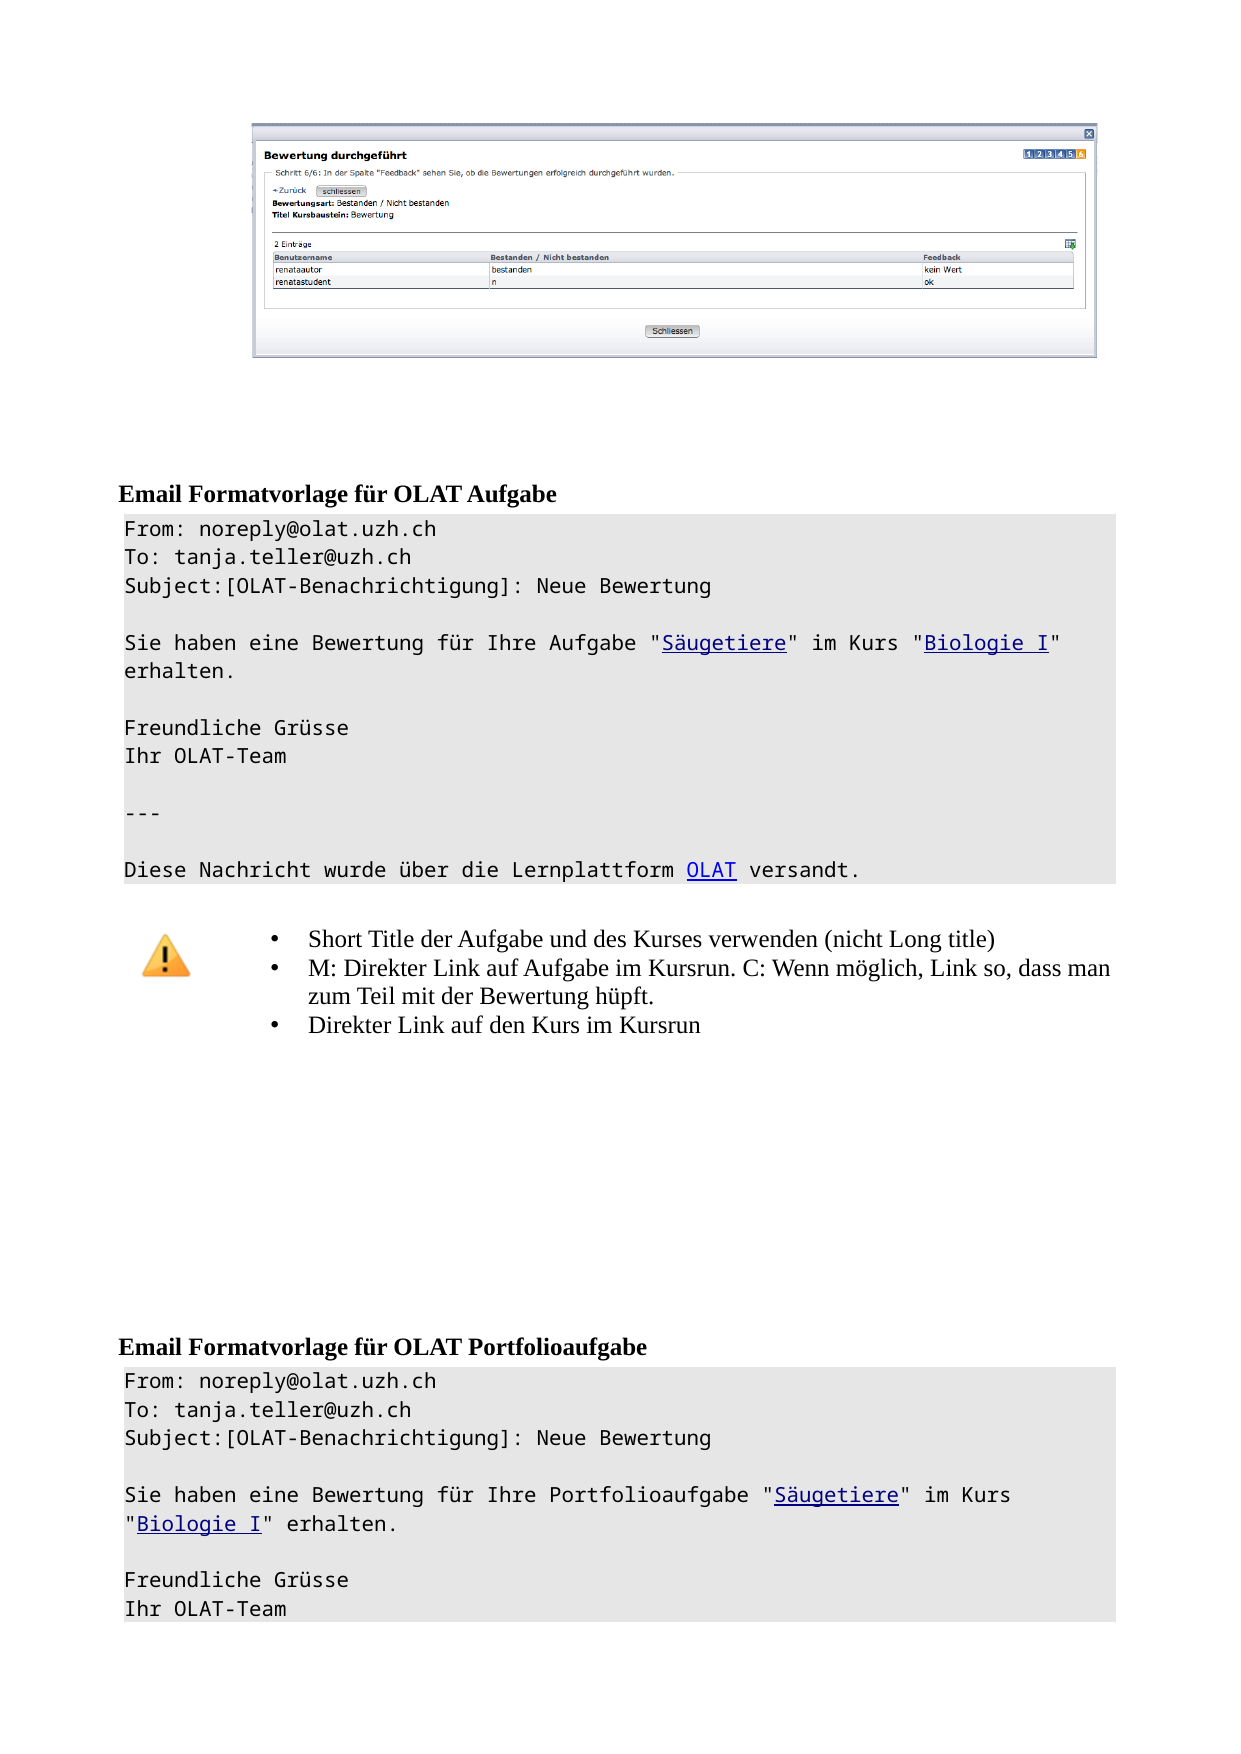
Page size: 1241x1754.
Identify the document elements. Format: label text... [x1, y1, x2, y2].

table_header [118, 918, 227, 1159]
table_header From: noreply@olat.uzh.ch To: tanja.teller@uzh.ch Subject:[OLAT-Benachrichtigung]: Neue Bewertung Sie haben eine Bewertung für Ihre Portfolioaufgabe "Säugetiere" im Kurs "Biologie I" erhalten. Freundliche Grüsse Ihr OLAT-Team [118, 1361, 1122, 1628]
text Email Formatvorlage für OLAT Portfolioaufgabe [118, 1332, 1122, 1361]
table_header Short Title der Aufgabe und des Kurses verwenden (nicht Long title) M: Direkter Link auf Aufgabe im Kursrun. C: Wenn möglich, Link so, dass man zum Teil mit der Bewertung hüpft. Direkter Link auf den Kurs im Kursrun [227, 918, 1122, 1159]
table_header [227, 118, 1122, 451]
text Email Formatvorlage für OLAT Aufgabe [118, 479, 1122, 508]
picture [251, 123, 1098, 359]
picture [135, 928, 195, 985]
table_header From: noreply@olat.uzh.ch To: tanja.teller@uzh.ch Subject:[OLAT-Benachrichtigung]: Neue Bewertung Sie haben eine Bewertung für Ihre Aufgabe "Säugetiere" im Kurs "Biologie I" erhalten. Freundliche Grüsse Ihr OLAT-Team --- Diese Nachricht wurde über die Lernplattform OLAT versandt. [118, 508, 1122, 889]
table_header [118, 118, 227, 451]
